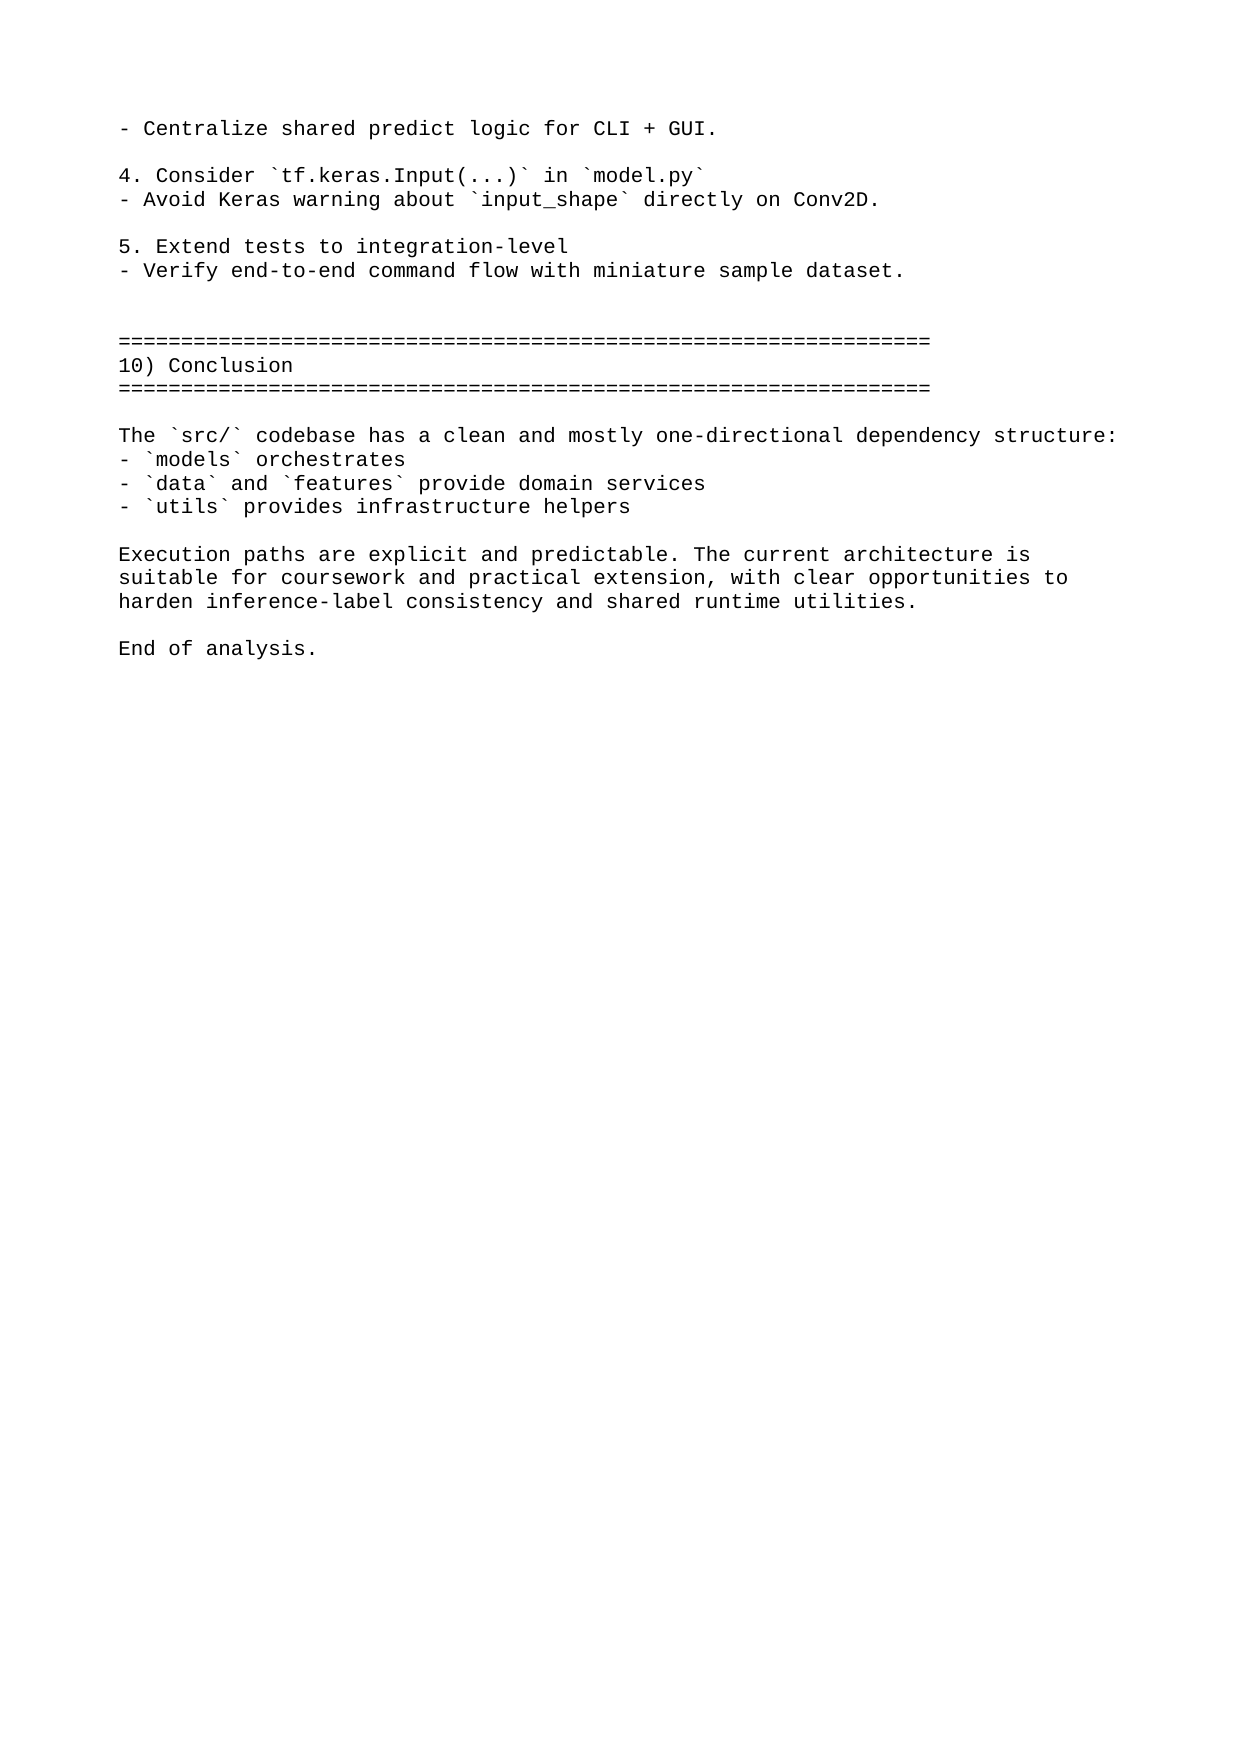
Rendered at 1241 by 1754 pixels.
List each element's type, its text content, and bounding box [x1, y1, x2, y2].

text 5. Extend tests to integration-level [118, 236, 1122, 260]
text End of analysis. [118, 638, 1122, 662]
text - `utils` provides infrastructure helpers [118, 496, 1122, 520]
text ================================================================= [118, 331, 1122, 354]
text Execution paths are explicit and predictable. The current architecture is suitable for coursework and practical extension, with clear opportunities to harden inference-label consistency and shared runtime utilities. [118, 544, 1122, 615]
text 4. Consider `tf.keras.Input(...)` in `model.py` [118, 165, 1122, 189]
text - `models` orchestrates [118, 449, 1122, 473]
text 10) Conclusion [118, 354, 1122, 378]
text ================================================================= [118, 378, 1122, 402]
text - Verify end-to-end command flow with miniature sample dataset. [118, 260, 1122, 284]
text - `data` and `features` provide domain services [118, 473, 1122, 496]
text - Centralize shared predict logic for CLI + GUI. [118, 118, 1122, 142]
text - Avoid Keras warning about `input_shape` directly on Conv2D. [118, 189, 1122, 213]
text The `src/` codebase has a clean and mostly one-directional dependency structure: [118, 426, 1122, 449]
